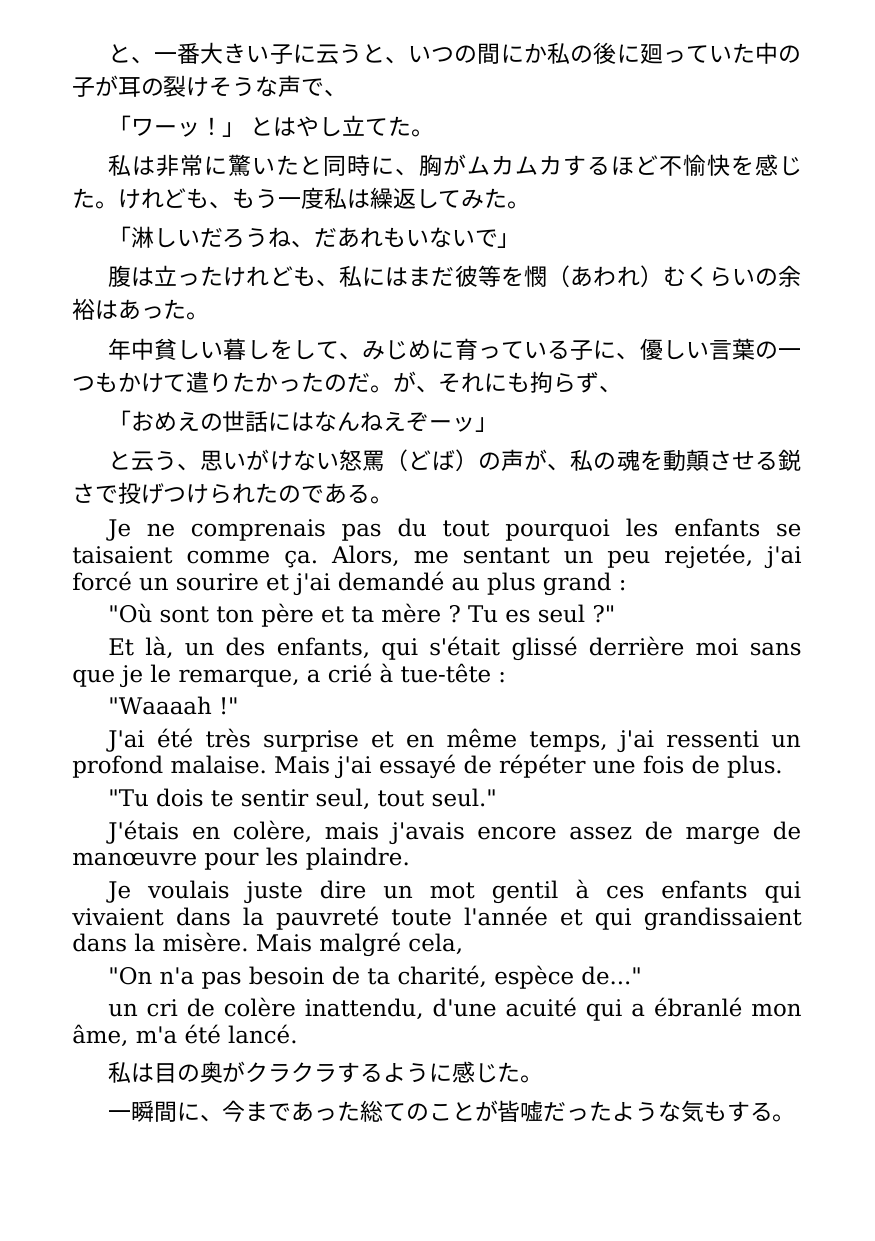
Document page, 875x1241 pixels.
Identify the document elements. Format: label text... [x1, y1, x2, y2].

text 「おめえの世話にはなんねえぞーッ」 [72, 404, 802, 437]
text と、一番大きい子に云うと、いつの間にか私の後に廻っていた中の子が耳の裂けそうな声で、 [72, 36, 802, 102]
text "Waaaah !" [72, 693, 802, 720]
text "Tu dois te sentir seul, tout seul." [72, 785, 802, 812]
text Je ne comprenais pas du tout pourquoi les enfants se taisaient comme ça. Alors, me sentant un peu rejetée, j'ai forcé un sourire et j'ai demandé au plus grand : [72, 516, 802, 596]
text と云う、思いがけない怒罵（どば）の声が、私の魂を動顛させる鋭さで投げつけられたのである。 [72, 443, 802, 509]
text un cri de colère inattendu, d'une acuité qui a ébranlé mon âme, m'a été lancé. [72, 996, 802, 1049]
text 「ワーッ！」 とはやし立てた。 [72, 108, 802, 142]
text "On n'a pas besoin de ta charité, espèce de..." [72, 963, 802, 990]
text 一瞬間に、今まであった総てのことが皆嘘だったような気もする。 [72, 1094, 802, 1127]
text 腹は立ったけれども、私にはまだ彼等を憫（あわれ）むくらいの余裕はあった。 [72, 259, 802, 326]
text 私は非常に驚いたと同時に、胸がムカムカするほど不愉快を感じた。けれども、もう一度私は繰返してみた。 [72, 148, 802, 214]
text Je voulais juste dire un mot gentil à ces enfants qui vivaient dans la pauvreté toute l'année et qui grandissaient dans la misère. Mais malgré cela, [72, 877, 802, 957]
text 年中貧しい暮しをして、みじめに育っている子に、優しい言葉の一つもかけて遣りたかったのだ。が、それにも拘らず、 [72, 332, 802, 398]
text "Où sont ton père et ta mère ? Tu es seul ?" [72, 601, 802, 628]
text Et là, un des enfants, qui s'était glissé derrière moi sans que je le remarque, a crié à tue-tête : [72, 634, 802, 687]
text 「淋しいだろうね、だあれもいないで」 [72, 220, 802, 253]
text J'ai été très surprise et en même temps, j'ai ressenti un profond malaise. Mais j'ai essayé de répéter une fois de plus. [72, 726, 802, 779]
text 私は目の奥がクラクラするように感じた。 [72, 1055, 802, 1088]
text J'étais en colère, mais j'avais encore assez de marge de manœuvre pour les plaindre. [72, 818, 802, 871]
